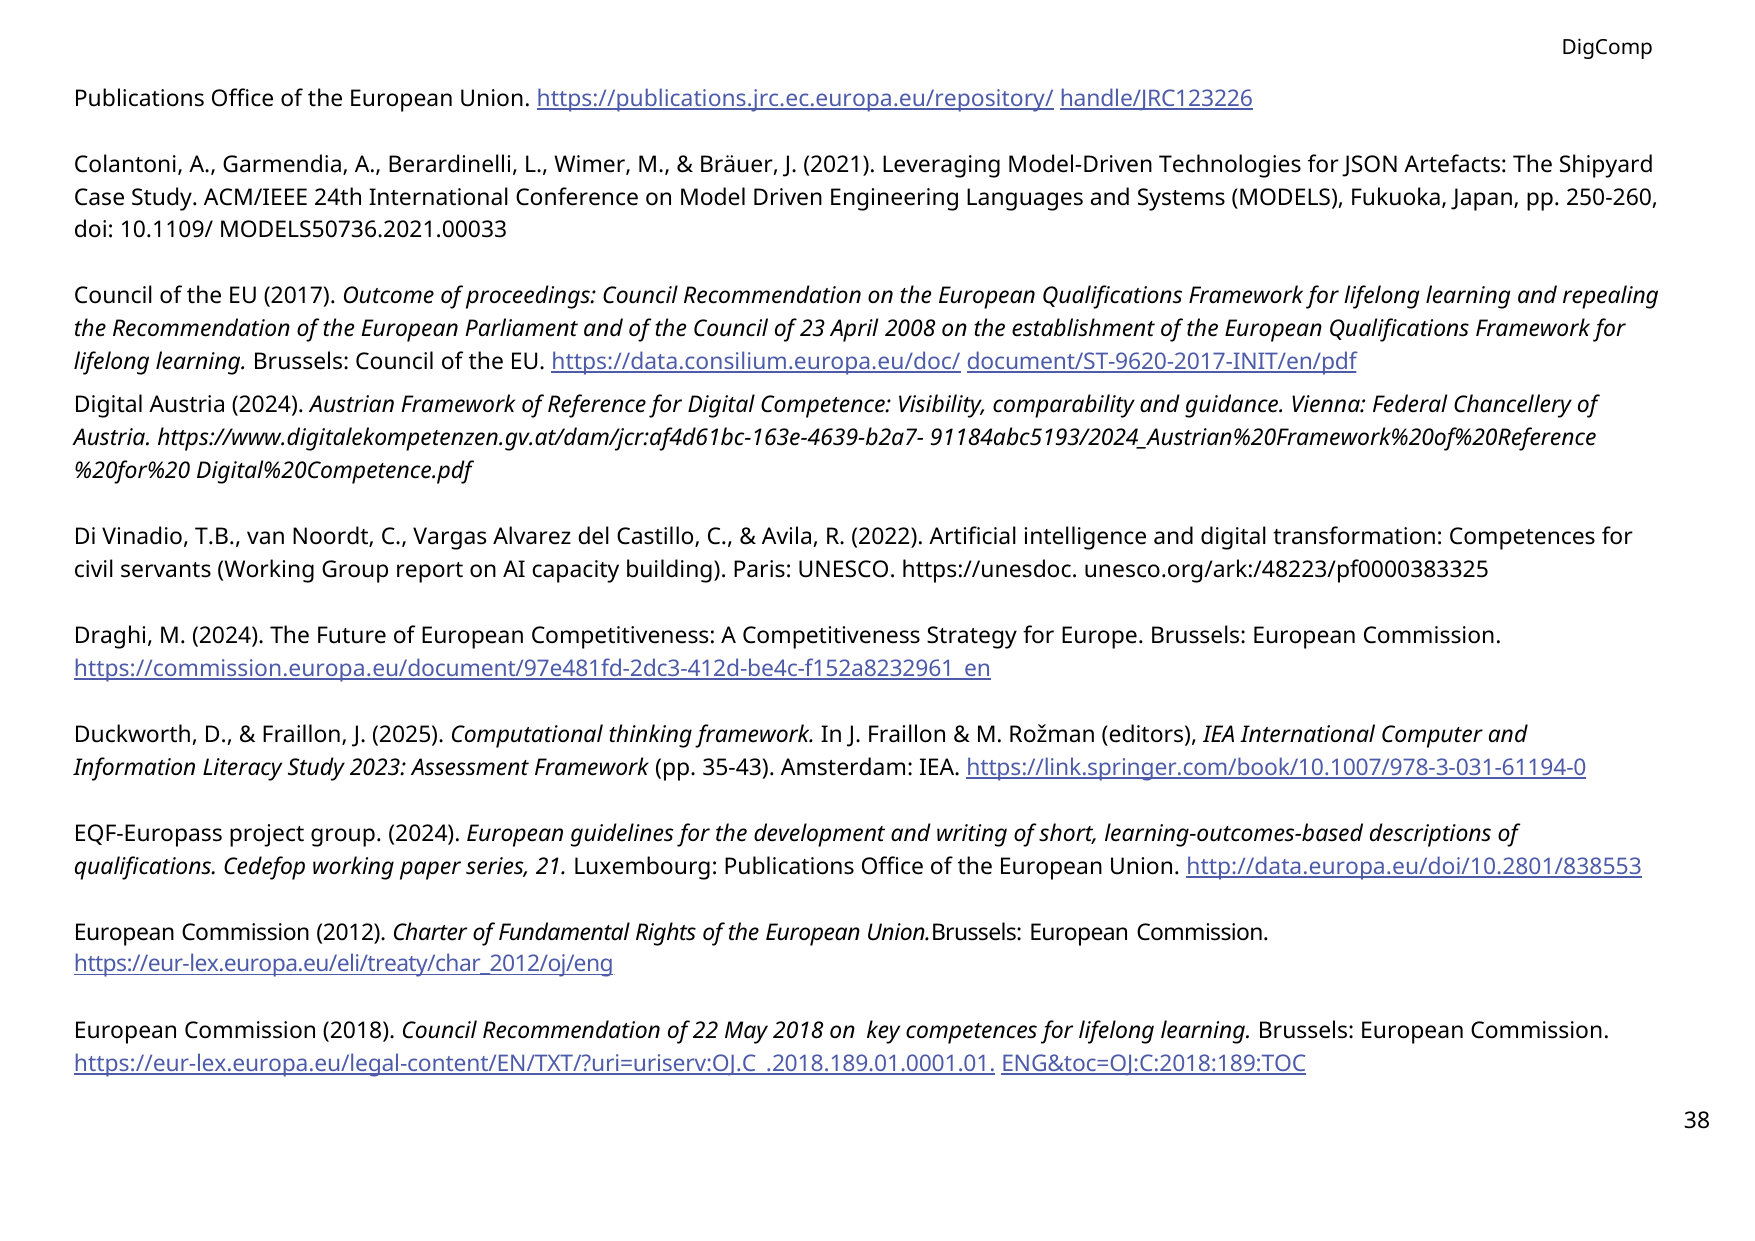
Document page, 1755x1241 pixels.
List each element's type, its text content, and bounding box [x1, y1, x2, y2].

text European Commission (2018). Council Recommendation of 22 May 2018 on key competences for lifelong learning. Brussels: European Commission. https://eur-lex.europa.eu/legal-content/EN/TXT/?uri=uriserv:OJ.C_.2018.189.01.0001.01. ENG&toc=OJ:C:2018:189:TOC [74, 1014, 1656, 1078]
text Draghi, M. (2024). The Future of European Competitiveness: A Competitiveness Strategy for Europe. Brussels: European Commission. https://commission.europa.eu/document/97e481fd-2dc3-412d-be4c-f152a8232961_en [74, 619, 1656, 683]
text EQF-Europass project group. (2024). European guidelines for the development and writing of short, learning-outcomes-based descriptions of qualifications. Cedefop working paper series, 21. Luxembourg: Publications Office of the European Union. http://data.europa.eu/doi/10.2801/838553 [74, 817, 1662, 881]
text Publications Office of the European Union. https://publications.jrc.ec.europa.eu/repository/ handle/JRC123226 [74, 82, 1709, 113]
text Colantoni, A., Garmendia, A., Berardinelli, L., Wimer, M., & Bräuer, J. (2021). Leveraging Model-Driven Technologies for JSON Artefacts: The Shipyard Case Study. ACM/IEEE 24th International Conference on Model Driven Engineering Languages and Systems (MODELS), Fukuoka, Japan, pp. 250-260, doi: 10.1109/ MODELS50736.2021.00033 [74, 148, 1701, 245]
text European Commission (2012). Charter of Fundamental Rights of the European Union.Brussels: European Commission. https://eur-lex.europa.eu/eli/treaty/char_2012/oj/eng [74, 916, 1710, 978]
text Digital Austria (2024). Austrian Framework of Reference for Digital Competence: Visibility, comparability and guidance. Vienna: Federal Chancellery of Austria. https://www.digitalekompetenzen.gv.at/dam/jcr:af4d61bc-163e-4639-b2a7- 91184abc5193/2024_Austrian%20Framework%20of%20Reference%20for%20 Digital%20Competence.pdf [74, 388, 1663, 485]
text Duckworth, D., & Fraillon, J. (2025). Computational thinking framework. In J. Fraillon & M. Rožman (editors), IEA International Computer and Information Literacy Study 2023: Assessment Framework (pp. 35-43). Amsterdam: IEA. https://link.springer.com/book/10.1007/978-3-031-61194-0 [74, 718, 1613, 782]
text Council of the EU (2017). Outcome of proceedings: Council Recommendation on the European Qualifications Framework for lifelong learning and repealing the Recommendation of the European Parliament and of the Council of 23 April 2008 on the establishment of the European Qualifications Framework for lifelong learning. Brussels: Council of the EU. https://data.consilium.europa.eu/doc/ document/ST-9620-2017-INIT/en/pdf [74, 279, 1677, 376]
text Di Vinadio, T.B., van Noordt, C., Vargas Alvarez del Castillo, C., & Avila, R. (2022). Artificial intelligence and digital transformation: Competences for civil servants (Working Group report on AI capacity building). Paris: UNESCO. https://unesdoc. unesco.org/ark:/48223/pf0000383325 [74, 520, 1663, 584]
